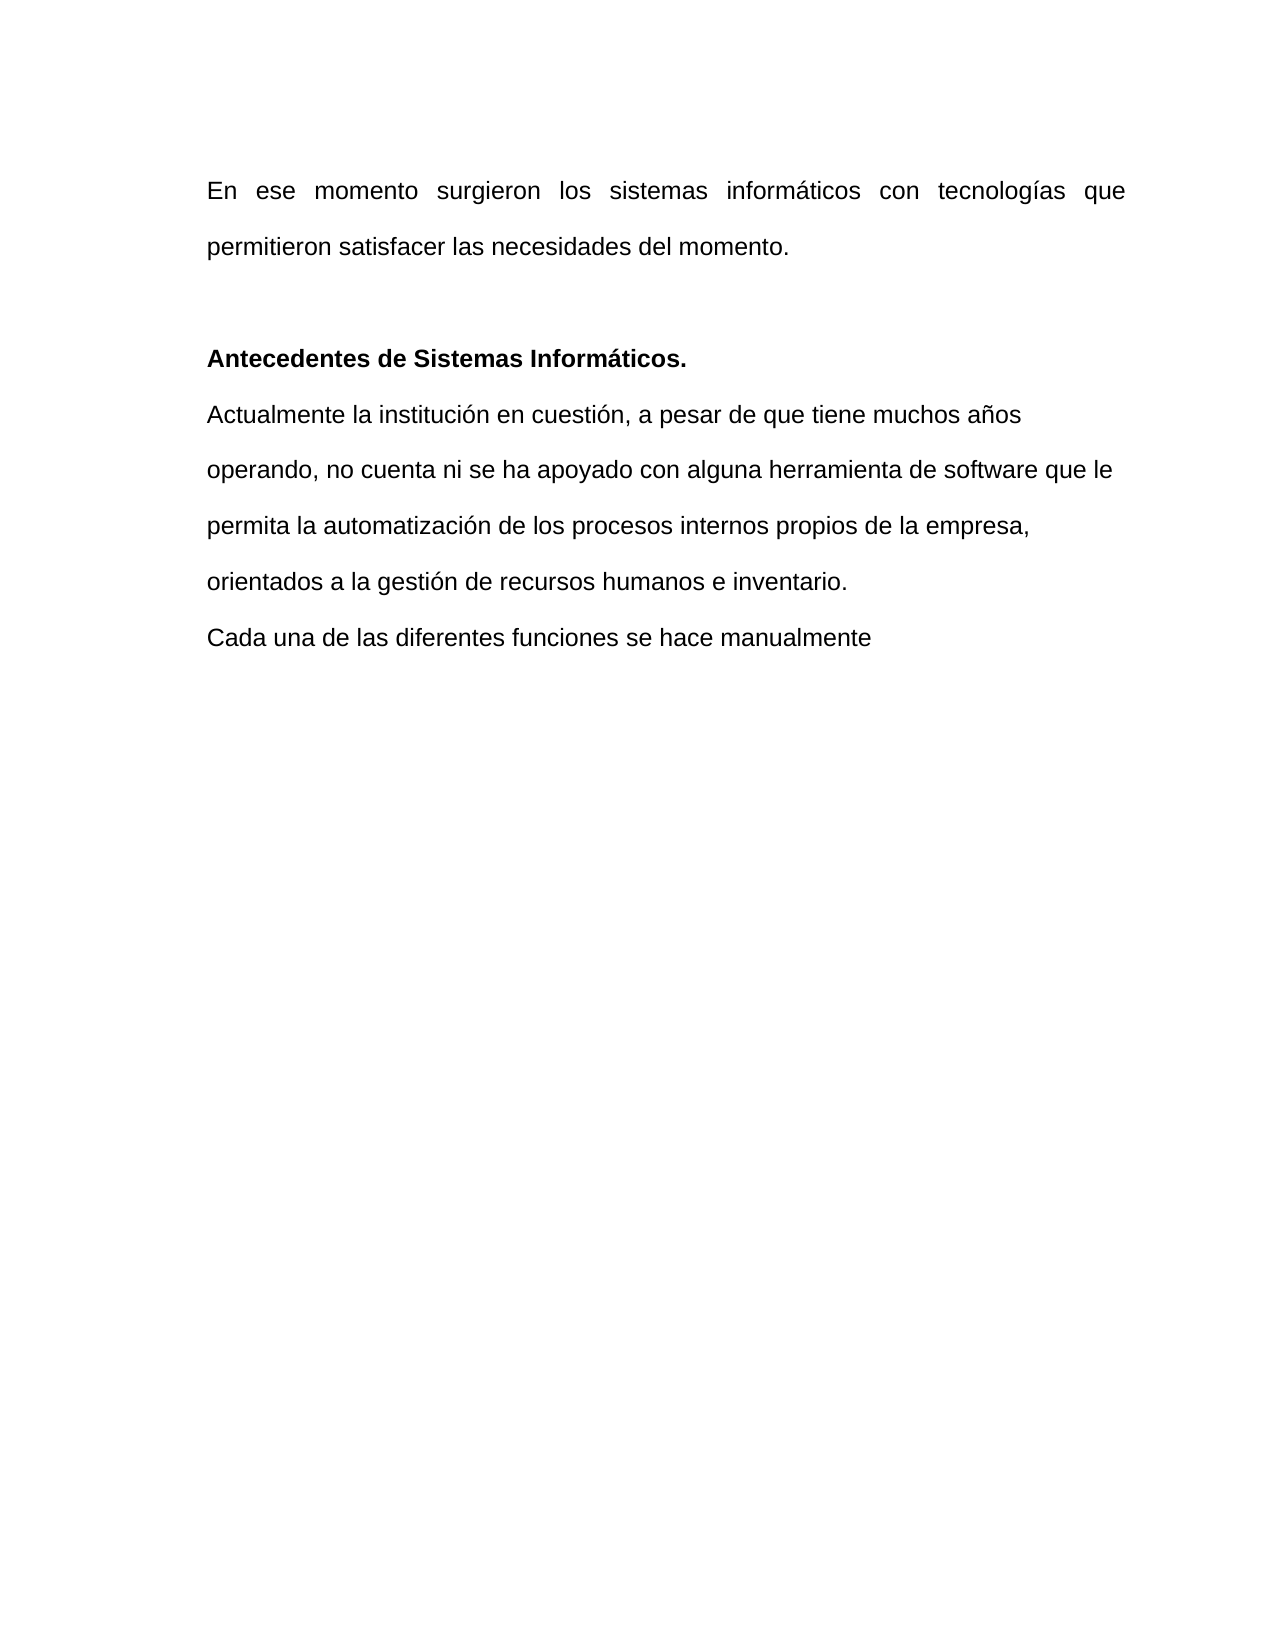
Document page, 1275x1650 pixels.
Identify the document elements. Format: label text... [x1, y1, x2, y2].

text Antecedentes de Sistemas Informáticos. [207, 345, 1127, 373]
text En ese momento surgieron los sistemas informáticos con tecnologías que permitieron satisfacer las necesidades del momento. [207, 177, 1127, 261]
text Cada una de las diferentes funciones se hace manualmente [207, 624, 1127, 652]
text Actualmente la institución en cuestión, a pesar de que tiene muchos años operando, no cuenta ni se ha apoyado con alguna herramienta de software que le permita la automatización de los procesos internos propios de la empresa, orientados a la gestión de recursos humanos e inventario. [207, 401, 1127, 596]
